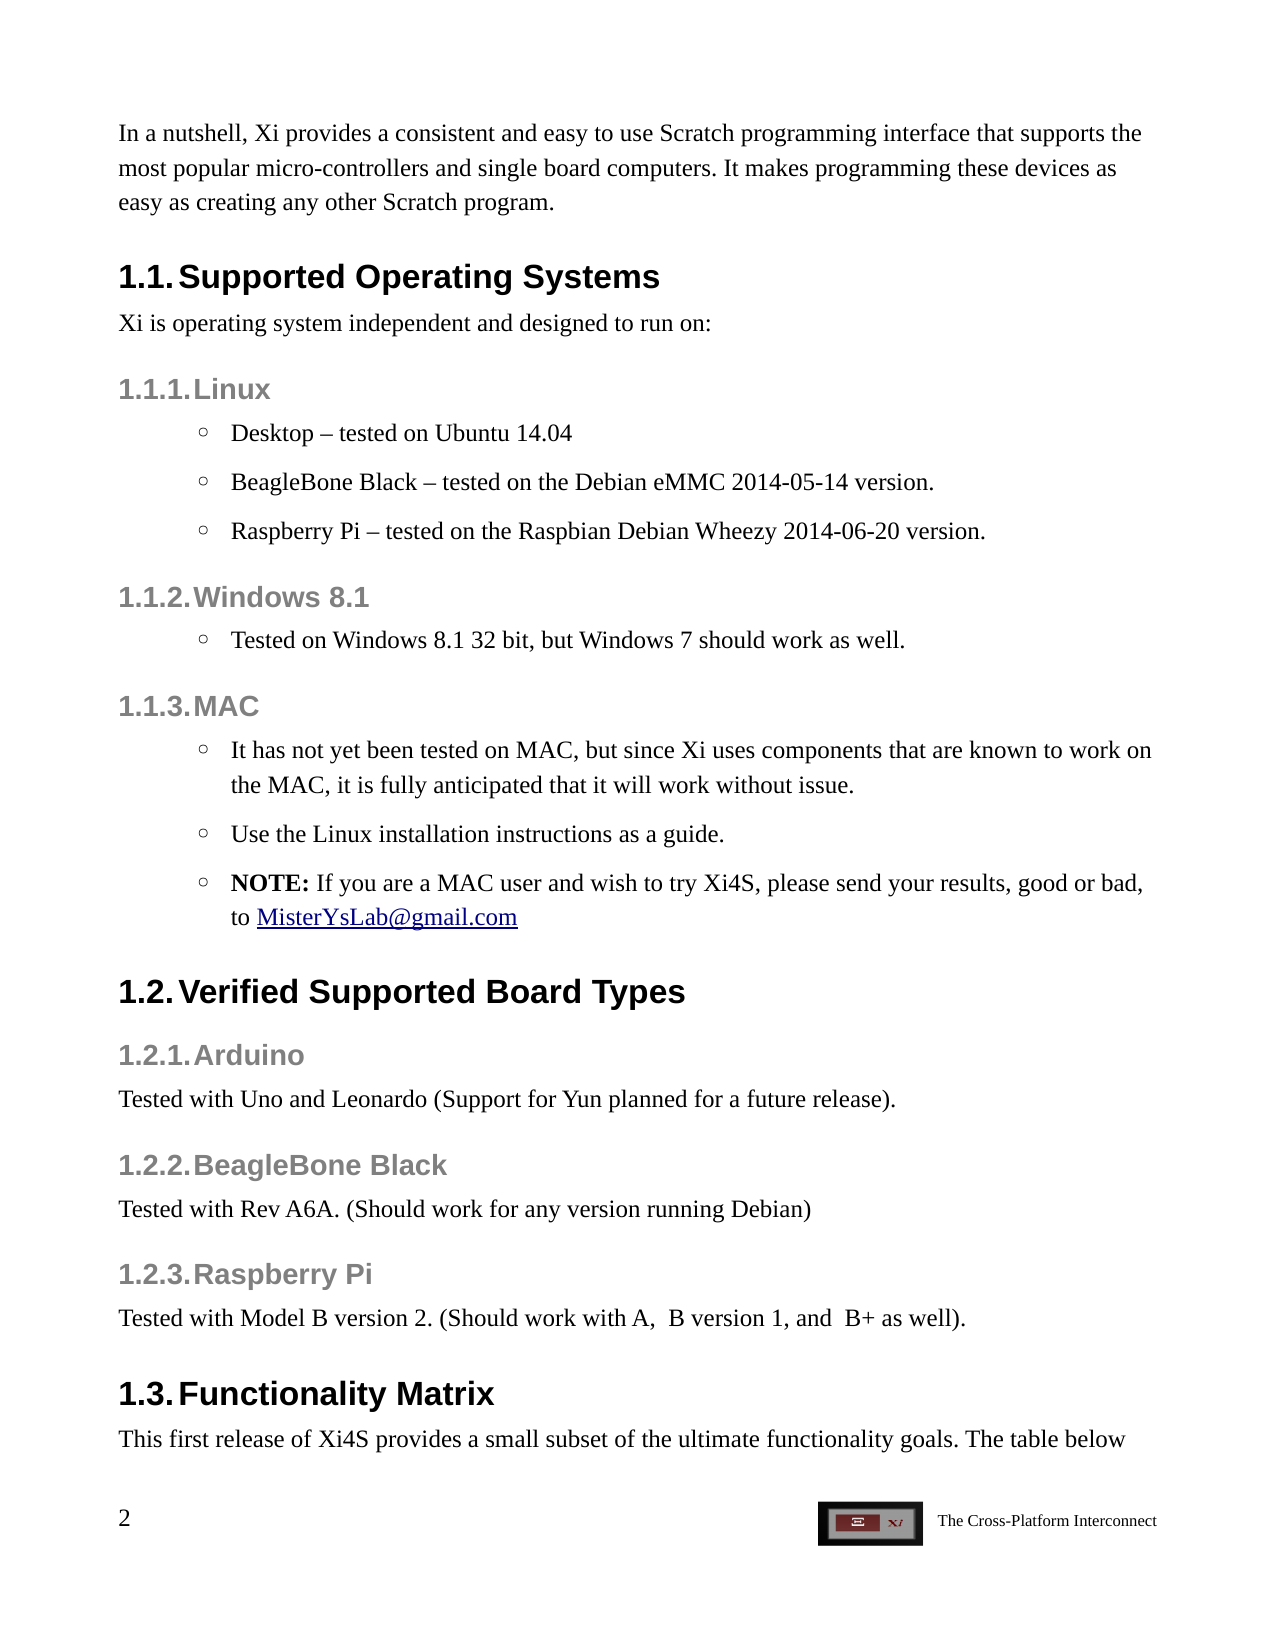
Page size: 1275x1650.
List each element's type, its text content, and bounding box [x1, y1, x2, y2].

text In a nutshell, Xi provides a consistent and easy to use Scratch programming interface that supports the most popular micro-controllers and single board computers. It makes programming these devices as easy as creating any other Scratch program. [118, 118, 1157, 216]
subtitle Functionality Matrix [118, 1373, 1157, 1412]
subtitle BeagleBone Black [118, 1148, 1157, 1181]
list BeagleBone Black – tested on the Debian eMMC 2014-05-14 version. [193, 467, 1157, 496]
subtitle Arduino [118, 1038, 1157, 1072]
list Desktop – tested on Ubuntu 14.04 [193, 418, 1157, 447]
text This first release of Xi4S provides a small subset of the ultimate functionality goals. The table below [118, 1424, 1157, 1453]
text Tested with Model B version 2. (Should work with A, B version 1, and B+ as well). [118, 1303, 1157, 1332]
subtitle Supported Operating Systems [118, 257, 1157, 296]
picture [817, 1501, 924, 1546]
subtitle Verified Supported Board Types [118, 972, 1157, 1011]
text Tested with Rev A6A. (Should work for any version running Debian) [118, 1194, 1157, 1222]
list It has not yet been tested on MAC, but since Xi uses components that are known to work on the MAC, it is fully anticipated that it will work without issue. [193, 735, 1157, 798]
subtitle Linux [118, 372, 1157, 405]
text Xi is operating system independent and designed to run on: [118, 308, 1157, 337]
subtitle MAC [118, 689, 1157, 723]
list Raspberry Pi – tested on the Raspbian Debian Wheezy 2014-06-20 version. [193, 516, 1157, 545]
subtitle Raspberry Pi [118, 1257, 1157, 1291]
list Tested on Windows 8.1 32 bit, but Windows 7 should work as well. [193, 626, 1157, 654]
subtitle Windows 8.1 [118, 579, 1157, 613]
text Tested with Uno and Leonardo (Support for Yun planned for a future release). [118, 1084, 1157, 1113]
list NOTE: If you are a MAC user and wish to try Xi4S, please send your results, good or bad, to MisterYsLab@gmail.com [193, 868, 1157, 931]
list Use the Linux installation instructions as a guide. [193, 819, 1157, 848]
